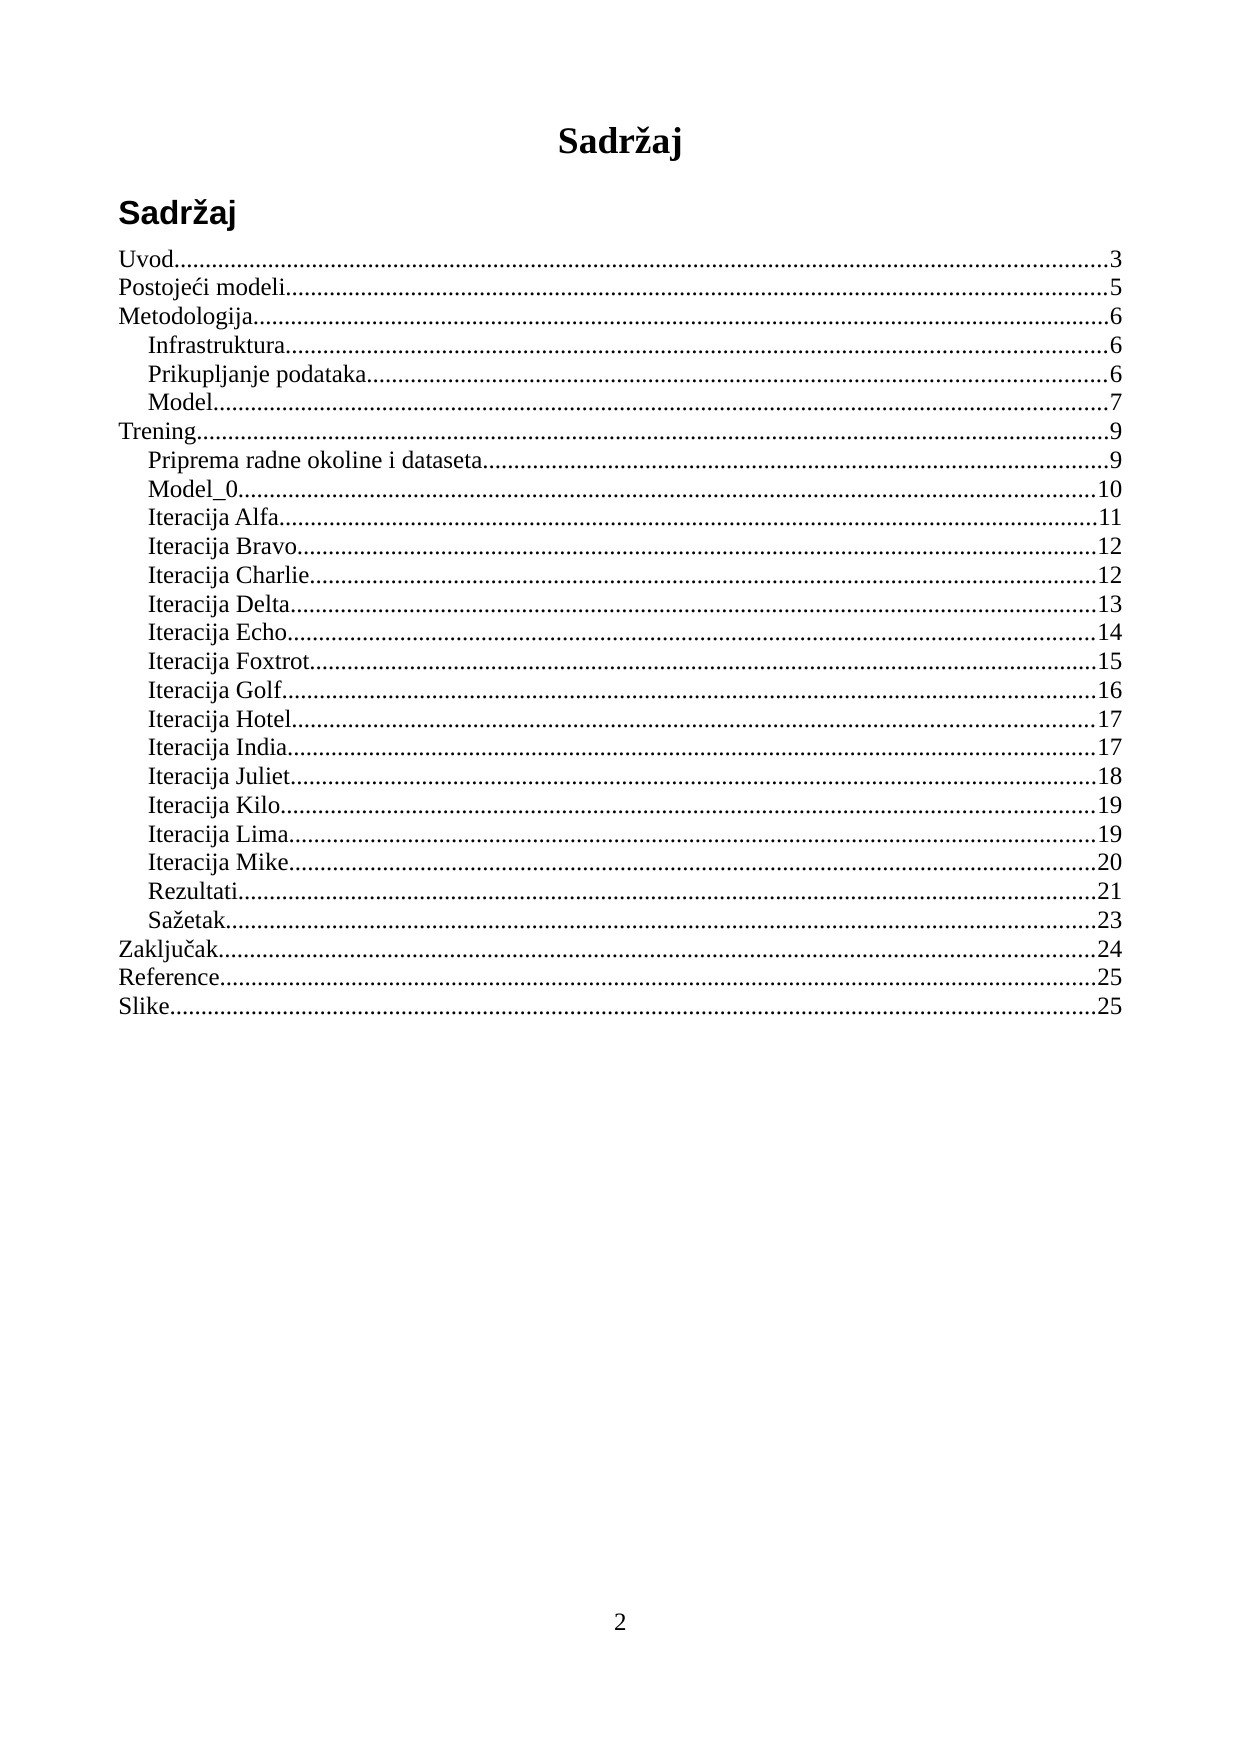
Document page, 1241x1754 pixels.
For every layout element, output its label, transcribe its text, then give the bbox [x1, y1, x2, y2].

text Postojeći modeli 5 [118, 272, 1122, 301]
text Iteracija Juliet 18 [148, 761, 1122, 790]
text Sažetak 23 [148, 905, 1122, 934]
text Iteracija Golf 16 [148, 675, 1122, 704]
text Iteracija India 17 [148, 732, 1122, 761]
text Prikupljanje podataka 6 [148, 359, 1122, 387]
text Iteracija Echo 14 [148, 617, 1122, 646]
text Rezultati 21 [148, 876, 1122, 905]
text Model 7 [148, 387, 1122, 416]
text Iteracija Hotel 17 [148, 704, 1122, 732]
text Iteracija Kilo 19 [148, 790, 1122, 819]
text Iteracija Delta 13 [148, 589, 1122, 617]
text Iteracija Foxtrot 15 [148, 646, 1122, 675]
text Iteracija Alfa 11 [148, 502, 1122, 531]
text Metodologija 6 [118, 301, 1122, 330]
text Iteracija Mike 20 [148, 847, 1122, 876]
text Trening 9 [118, 416, 1122, 445]
text Iteracija Lima 19 [148, 819, 1122, 847]
text Priprema radne okoline i dataseta 9 [148, 445, 1122, 474]
text Zaključak 24 [118, 934, 1122, 962]
text Reference 25 [118, 962, 1122, 991]
text Sadržaj [118, 118, 1122, 161]
text Model_0 10 [148, 474, 1122, 502]
text Uvod 3 [118, 244, 1122, 272]
subtitle Sadržaj [118, 193, 1122, 231]
text Infrastruktura 6 [148, 330, 1122, 359]
text Iteracija Charlie 12 [148, 560, 1122, 589]
text Iteracija Bravo 12 [148, 531, 1122, 560]
text Slike 25 [118, 991, 1122, 1020]
